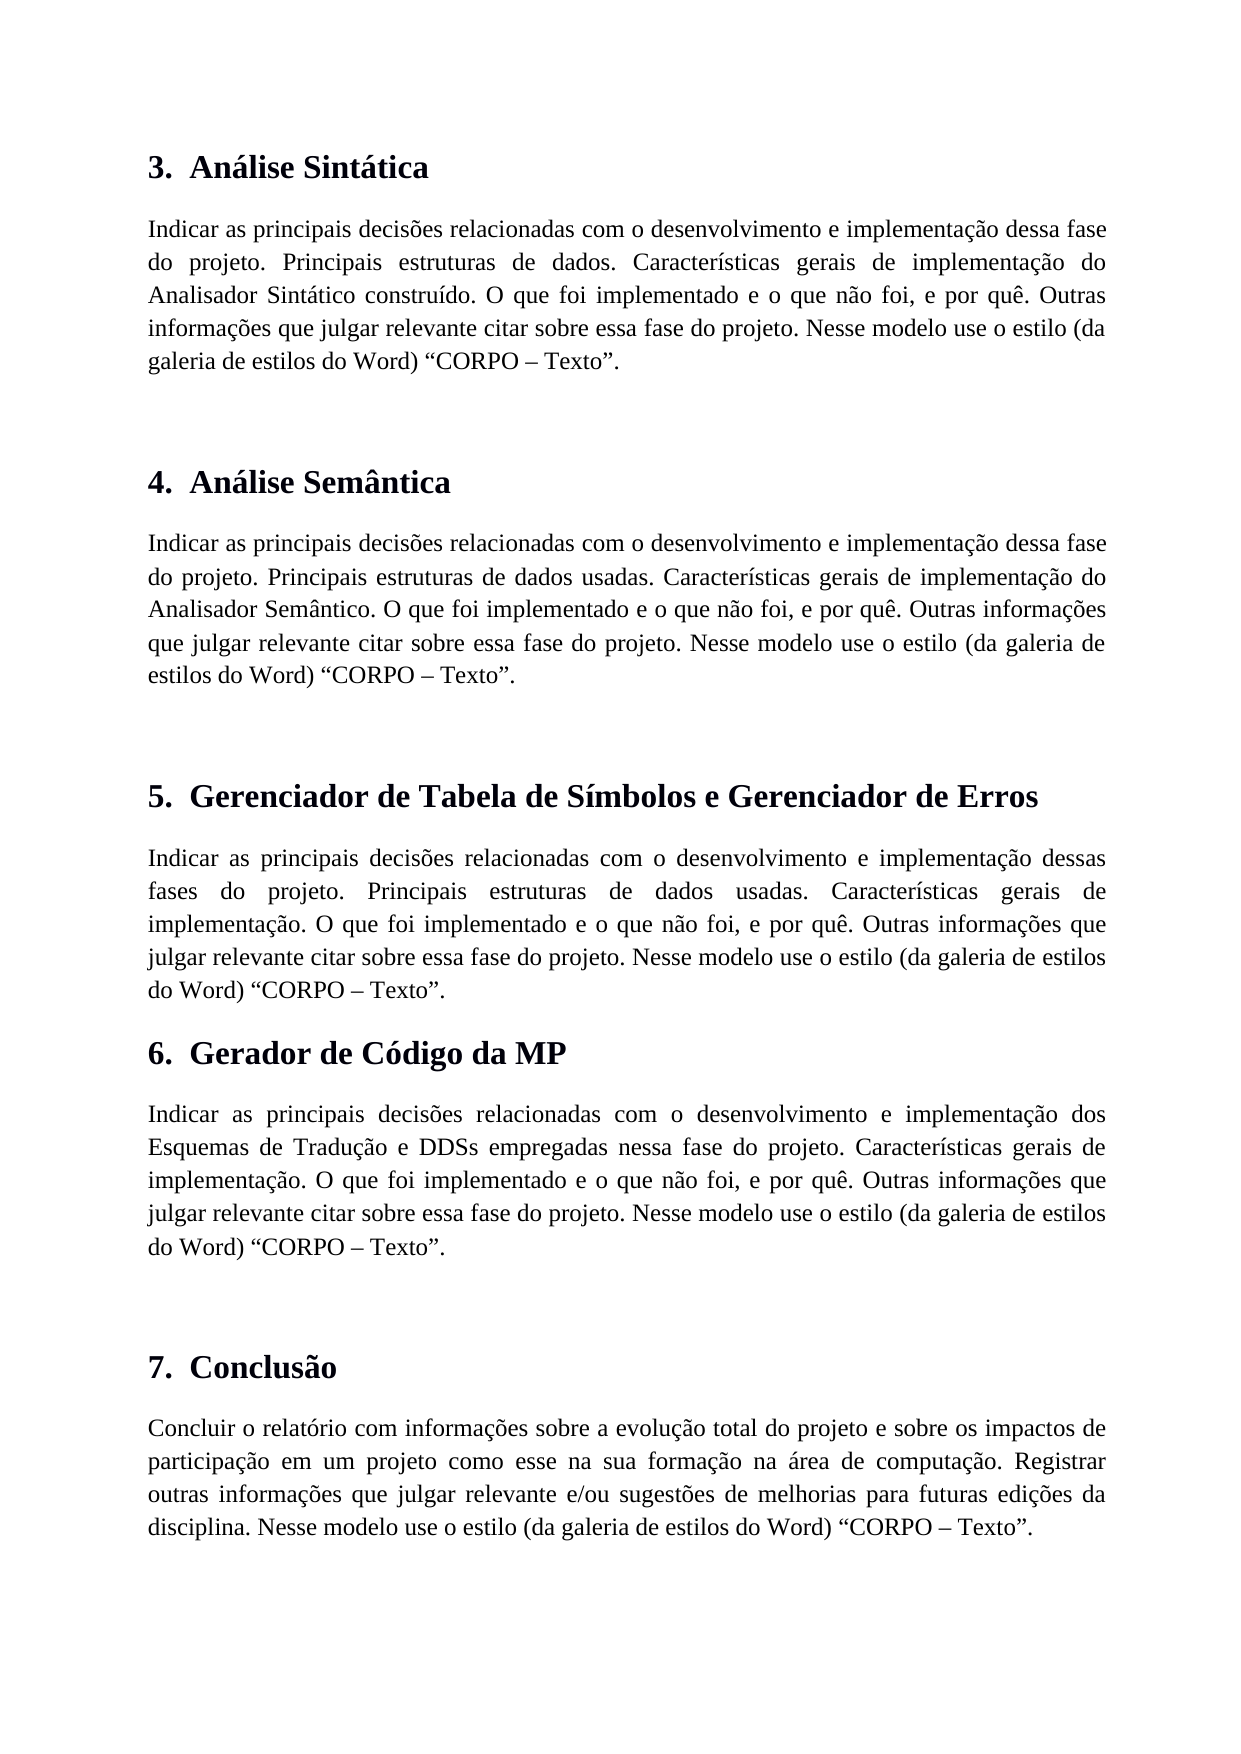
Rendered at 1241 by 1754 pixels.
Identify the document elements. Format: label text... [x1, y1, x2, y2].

list Análise Sintática [148, 148, 1107, 186]
text Indicar as principais decisões relacionadas com o desenvolvimento e implementação dos Esquemas de Tradução e DDSs empregadas nessa fase do projeto. Características gerais de implementação. O que foi implementado e o que não foi, e por quê. Outras informações que julgar relevante citar sobre essa fase do projeto. Nesse modelo use o estilo (da galeria de estilos do Word) “CORPO – Texto”. [148, 1099, 1107, 1260]
list Gerador de Código da MP [148, 1033, 1107, 1071]
text Indicar as principais decisões relacionadas com o desenvolvimento e implementação dessa fase do projeto. Principais estruturas de dados. Características gerais de implementação do Analisador Sintático construído. O que foi implementado e o que não foi, e por quê. Outras informações que julgar relevante citar sobre essa fase do projeto. Nesse modelo use o estilo (da galeria de estilos do Word) “CORPO – Texto”. [148, 214, 1107, 375]
text Concluir o relatório com informações sobre a evolução total do projeto e sobre os impactos de participação em um projeto como esse na sua formação na área de computação. Registrar outras informações que julgar relevante e/ou sugestões de melhorias para futuras edições da disciplina. Nesse modelo use o estilo (da galeria de estilos do Word) “CORPO – Texto”. [148, 1413, 1107, 1541]
list Gerenciador de Tabela de Símbolos e Gerenciador de Erros [148, 777, 1107, 815]
list Análise Semântica [148, 462, 1107, 501]
list Conclusão [148, 1347, 1107, 1385]
text Indicar as principais decisões relacionadas com o desenvolvimento e implementação dessa fase do projeto. Principais estruturas de dados usadas. Características gerais de implementação do Analisador Semântico. O que foi implementado e o que não foi, e por quê. Outras informações que julgar relevante citar sobre essa fase do projeto. Nesse modelo use o estilo (da galeria de estilos do Word) “CORPO – Texto”. [148, 528, 1107, 689]
text Indicar as principais decisões relacionadas com o desenvolvimento e implementação dessas fases do projeto. Principais estruturas de dados usadas. Características gerais de implementação. O que foi implementado e o que não foi, e por quê. Outras informações que julgar relevante citar sobre essa fase do projeto. Nesse modelo use o estilo (da galeria de estilos do Word) “CORPO – Texto”. [148, 843, 1107, 1004]
